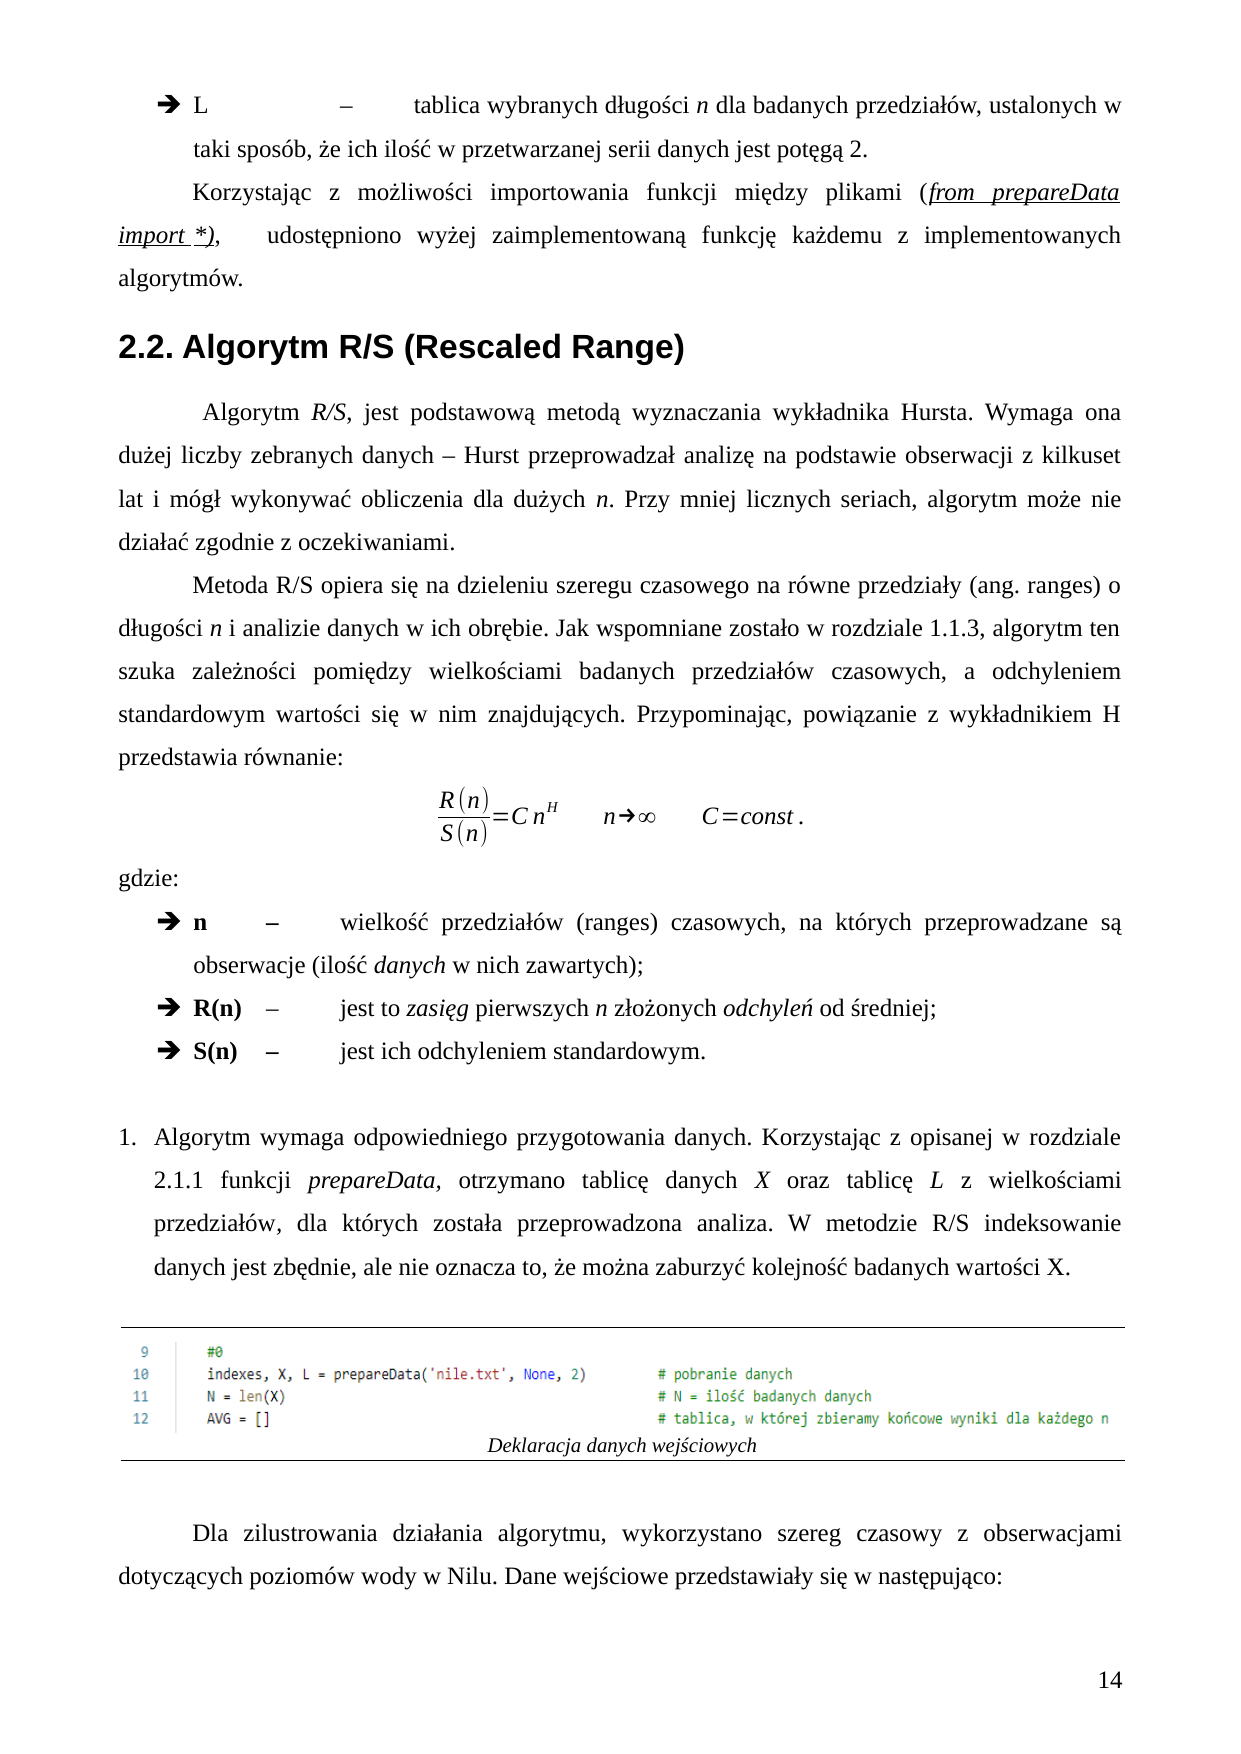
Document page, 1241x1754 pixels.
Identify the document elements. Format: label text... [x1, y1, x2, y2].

list S(n) – jest ich odchyleniem standardowym. [156, 1036, 1122, 1065]
list Algorytm wymaga odpowiedniego przygotowania danych. Korzystając z opisanej w rozdziale 2.1.1 funkcji prepareData, otrzymano tablicę danych X oraz tablicę L z wielkościami przedziałów, dla których została przeprowadzona analiza. W metodzie R/S indeksowanie danych jest zbędnie, ale nie oznacza to, że można zaburzyć kolejność badanych wartości X. [118, 1122, 1122, 1280]
subtitle 2.2. Algorytm R/S (Rescaled Range) [118, 327, 1122, 366]
text Algorytm R/S, jest podstawową metodą wyznaczania wykładnika Hursta. Wymaga ona dużej liczby zebranych danych – Hurst przeprowadzał analizę na podstawie obserwacji z kilkuset lat i mógł wykonywać obliczenia dla dużych n. Przy mniej licznych seriach, algorytm może nie działać zgodnie z oczekiwaniami. [118, 397, 1122, 556]
text Dla zilustrowania działania algorytmu, wykorzystano szereg czasowy z obserwacjami dotyczących poziomów wody w Nilu. Dane wejściowe przedstawiały się w następująco: [118, 1518, 1122, 1589]
list n – wielkość przedziałów (ranges) czasowych, na których przeprowadzane są obserwacje (ilość danych w nich zawartych); [156, 907, 1122, 978]
list L – tablica wybranych długości n dla badanych przedziałów, ustalonych w taki sposób, że ich ilość w przetwarzanej serii danych jest potęgą 2. [156, 91, 1122, 162]
picture [124, 1342, 1123, 1433]
text Metoda R/S opiera się na dzieleniu szeregu czasowego na równe przedziały (ang. ranges) o długości n i analizie danych w ich obrębie. Jak wspomniane zostało w rozdziale 1.1.3, algorytm ten szuka zależności pomiędzy wielkościami badanych przedziałów czasowych, a odchyleniem standardowym wartości się w nim znajdujących. Przypominając, powiązanie z wykładnikiem H przedstawia równanie: [118, 570, 1122, 771]
text gdzie: [118, 863, 1122, 892]
list R(n) – jest to zasięg pierwszych n złożonych odchyleń od średniej; [156, 993, 1122, 1022]
text Korzystając z możliwości importowania funkcji między plikami (from prepareData import *), udostępniono wyżej zaimplementowaną funkcję każdemu z implementowanych algorytmów. [118, 177, 1122, 292]
text Deklaracja danych wejściowych [124, 1433, 1122, 1457]
